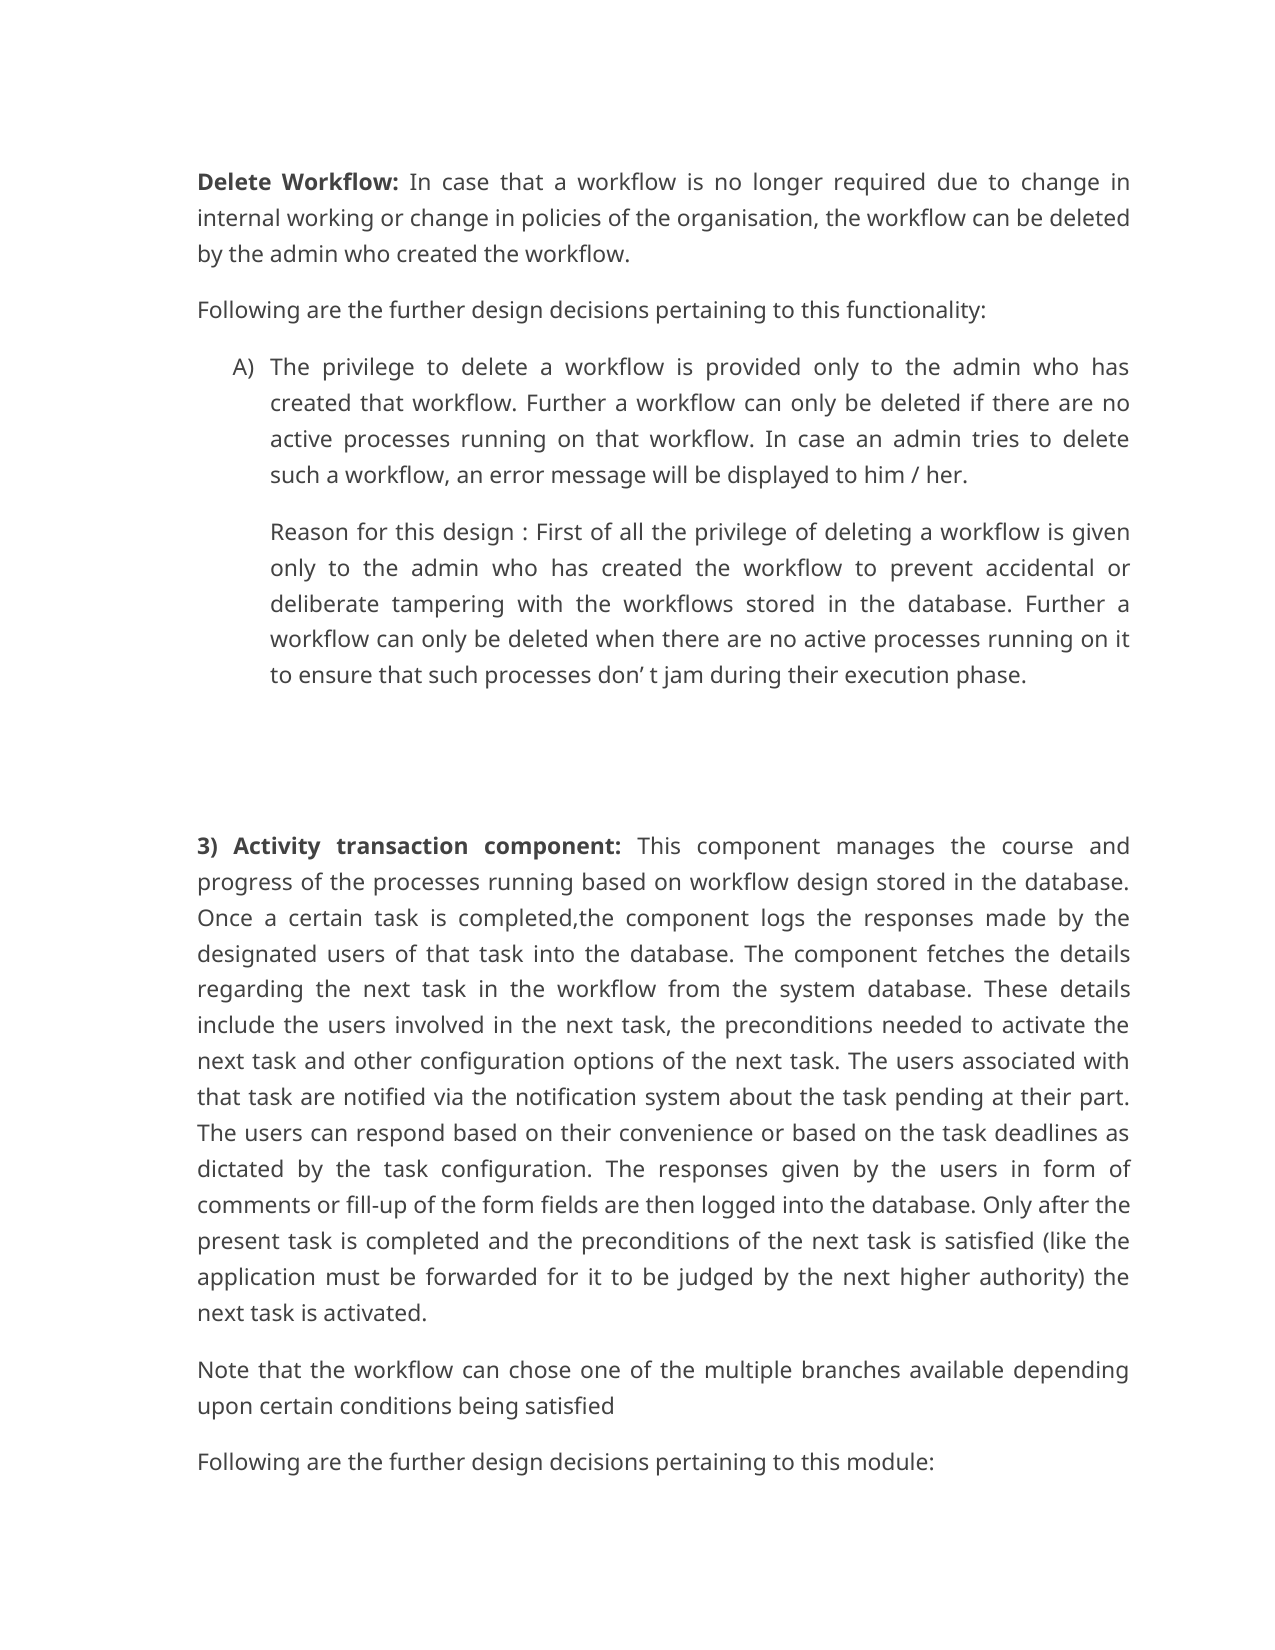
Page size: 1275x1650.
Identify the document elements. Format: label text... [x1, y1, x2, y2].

list The privilege to delete a workflow is provided only to the admin who has created that workflow. Further a workflow can only be deleted if there are no active processes running on that workflow. In case an admin tries to delete such a workflow, an error message will be displayed to him / her. [232, 351, 1131, 490]
text Note that the workflow can chose one of the multiple branches available depending upon certain conditions being satisfied [197, 1354, 1131, 1421]
text Following are the further design decisions pertaining to this functionality: [197, 294, 1131, 326]
text 3) Activity transaction component: This component manages the course and progress of the processes running based on workflow design stored in the database. Once a certain task is completed,the component logs the responses made by the designated users of that task into the database. The component fetches the details regarding the next task in the workflow from the system database. These details include the users involved in the next task, the preconditions needed to activate the next task and other configuration options of the next task. The users associated with that task are notified via the notification system about the task pending at their part. The users can respond based on their convenience or based on the task deadlines as dictated by the task configuration. The responses given by the users in form of comments or fill-up of the form fields are then logged into the database. Only after the present task is completed and the preconditions of the next task is satisfied (like the application must be forwarded for it to be judged by the next higher authority) the next task is activated. [197, 830, 1131, 1328]
text Delete Workflow: In case that a workflow is no longer required due to change in internal working or change in policies of the organisation, the workflow can be deleted by the admin who created the workflow. [197, 166, 1131, 269]
text Reason for this design : First of all the privilege of deleting a workflow is given only to the admin who has created the workflow to prevent accidental or deliberate tampering with the workflows stored in the database. Further a workflow can only be deleted when there are no active processes running on it to ensure that such processes don’ t jam during their execution phase. [270, 516, 1131, 691]
text Following are the further design decisions pertaining to this module: [197, 1446, 1131, 1478]
